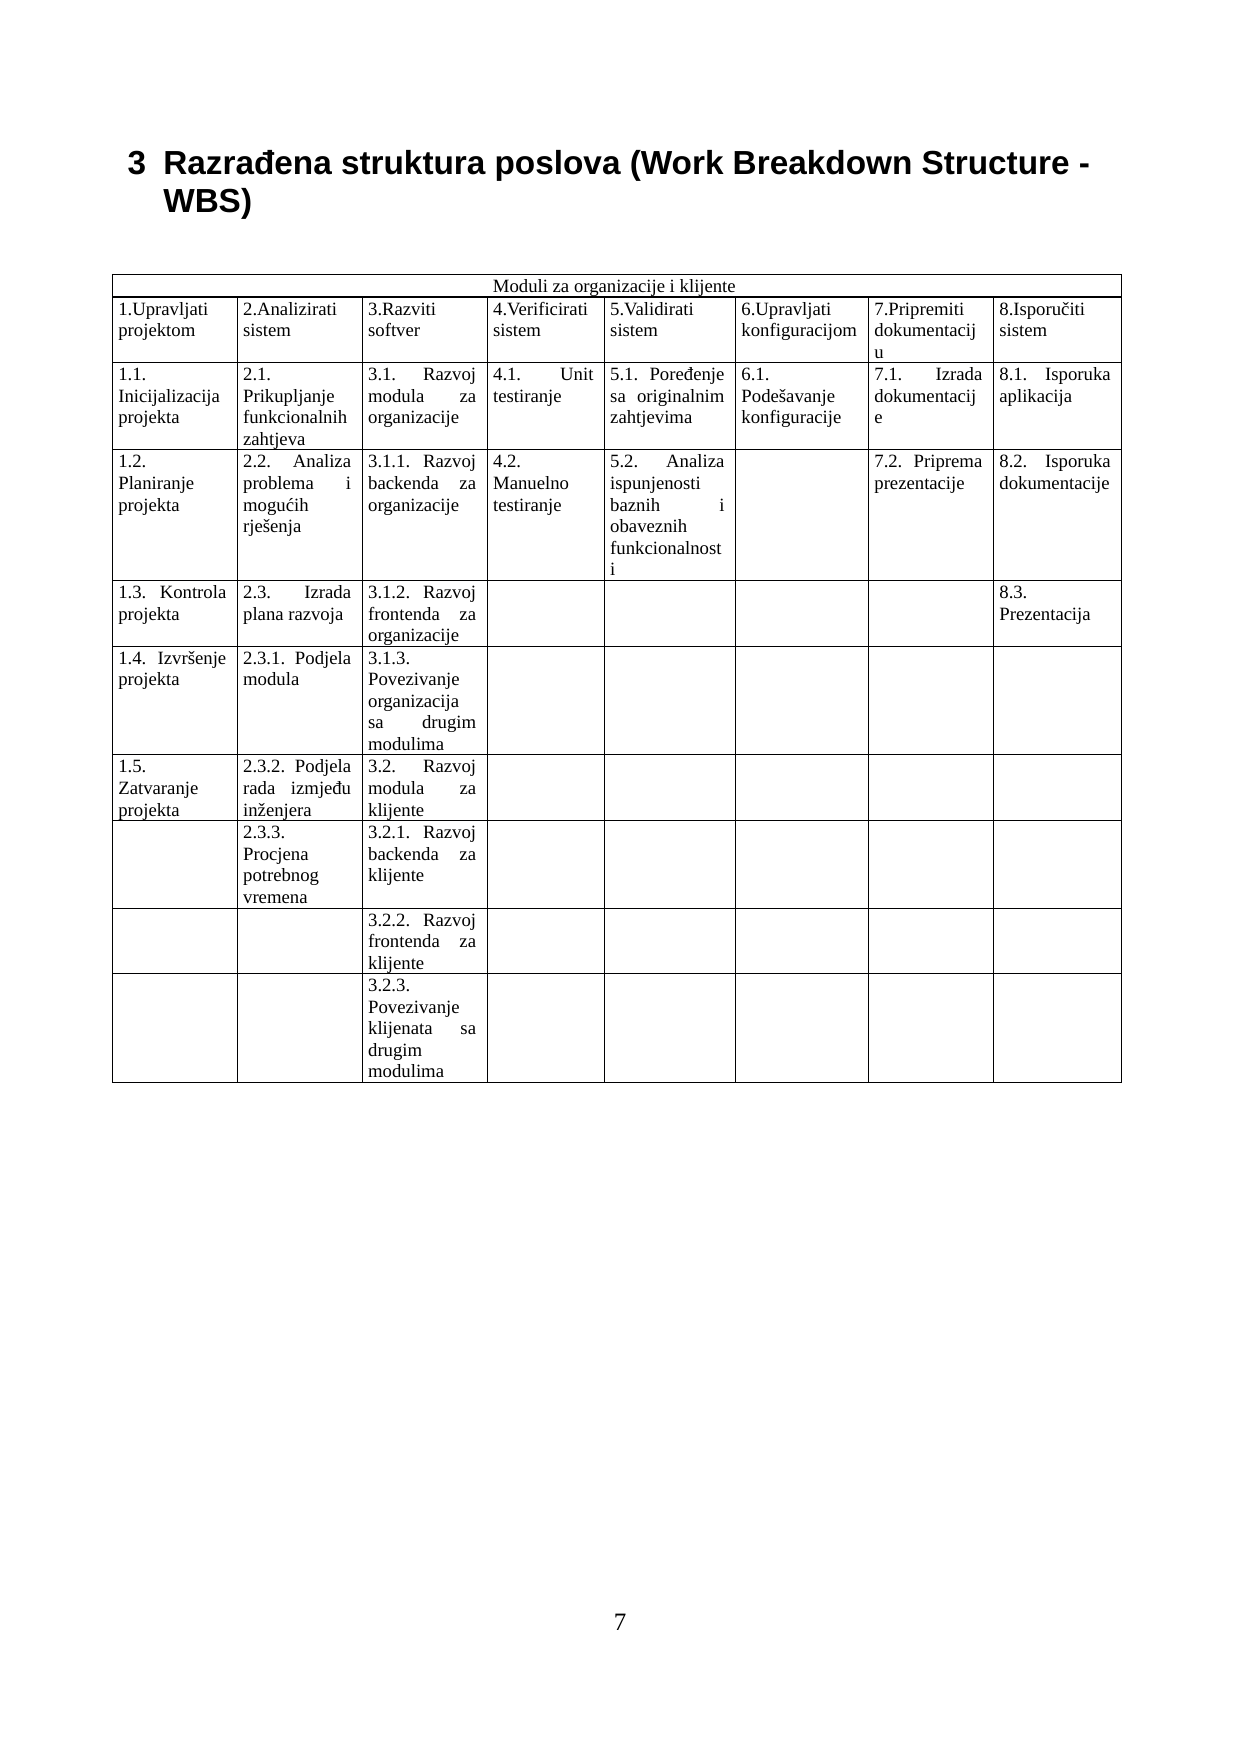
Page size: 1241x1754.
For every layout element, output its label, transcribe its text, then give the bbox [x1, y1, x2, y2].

table_cell 8.3. Prezentacija [994, 581, 1121, 646]
table_cell [994, 647, 1121, 754]
table_cell [869, 909, 993, 973]
table_cell [736, 755, 868, 820]
table_cell [994, 821, 1121, 907]
table_cell 3.Razviti softver [363, 298, 487, 362]
table_cell [869, 755, 993, 820]
table_cell [736, 647, 868, 754]
table_cell 1.3. Kontrola projekta [113, 581, 237, 646]
table_cell 3.1.3. Povezivanje organizacija sa drugim modulima [363, 647, 487, 754]
table_cell [113, 821, 237, 907]
table_cell 1.2. Planiranje projekta [113, 450, 237, 580]
table_cell 5.Validirati sistem [605, 298, 735, 362]
table_cell [736, 974, 868, 1082]
table_cell 4.2. Manuelno testiranje [488, 450, 604, 580]
table_cell 3.2. Razvoj modula za klijente [363, 755, 487, 820]
table_cell 3.1. Razvoj modula za organizacije [363, 363, 487, 449]
table_cell 3.2.1. Razvoj backenda za klijente [363, 821, 487, 907]
table_cell 6.Upravljati konfiguracijom [736, 298, 868, 362]
table_cell [605, 755, 735, 820]
table_cell 1.Upravljati projektom [113, 298, 237, 362]
table_cell [488, 821, 604, 907]
table_cell 2.3. Izrada plana razvoja [238, 581, 362, 646]
subtitle Razrađena struktura poslova (Work Breakdown Structure - WBS) [118, 143, 1122, 220]
table_cell [736, 909, 868, 973]
table_cell 5.1. Poređenje sa originalnim zahtjevima [605, 363, 735, 449]
table_cell 2.1. Prikupljanje funkcionalnih zahtjeva [238, 363, 362, 449]
table_cell [488, 755, 604, 820]
table_cell 7.1. Izrada dokumentacije [869, 363, 993, 449]
table_cell [994, 974, 1121, 1082]
table_cell 7.2. Priprema prezentacije [869, 450, 993, 580]
table_cell 2.3.1. Podjela modula [238, 647, 362, 754]
table_cell [605, 647, 735, 754]
table_cell 2.2. Analiza problema i mogućih rješenja [238, 450, 362, 580]
table_header Moduli za organizacije i klijente [113, 275, 1121, 296]
table_cell [238, 909, 362, 973]
table_cell 7.Pripremiti dokumentaciju [869, 298, 993, 362]
table_cell 2.3.3. Procjena potrebnog vremena [238, 821, 362, 907]
table_cell 1.4. Izvršenje projekta [113, 647, 237, 754]
table_cell 3.1.2. Razvoj frontenda za organizacije [363, 581, 487, 646]
table_cell [488, 647, 604, 754]
table_cell [736, 581, 868, 646]
table_cell [736, 450, 868, 580]
table_cell [994, 755, 1121, 820]
table_cell [605, 909, 735, 973]
table_cell 5.2. Analiza ispunjenosti baznih i obaveznih funkcionalnosti [605, 450, 735, 580]
table_cell 4.Verificirati sistem [488, 298, 604, 362]
table_cell 3.1.1. Razvoj backenda za organizacije [363, 450, 487, 580]
table_cell [488, 909, 604, 973]
table_cell [605, 581, 735, 646]
table_cell [869, 581, 993, 646]
table_cell [869, 821, 993, 907]
table_cell 8.2. Isporuka dokumentacije [994, 450, 1121, 580]
table_cell 2.Analizirati sistem [238, 298, 362, 362]
table_cell [736, 821, 868, 907]
table_cell 2.3.2. Podjela rada izmjeđu inženjera [238, 755, 362, 820]
table_cell [488, 581, 604, 646]
table_cell 6.1. Podešavanje konfiguracije [736, 363, 868, 449]
table_cell [869, 647, 993, 754]
table_cell 4.1. Unit testiranje [488, 363, 604, 449]
table_cell [994, 909, 1121, 973]
table_cell [113, 909, 237, 973]
table_cell 8.1. Isporuka aplikacija [994, 363, 1121, 449]
table_cell [605, 974, 735, 1082]
table_cell 1.1. Inicijalizacija projekta [113, 363, 237, 449]
table_cell [869, 974, 993, 1082]
table_cell [605, 821, 735, 907]
table_cell [113, 974, 237, 1082]
table_cell 1.5. Zatvaranje projekta [113, 755, 237, 820]
table_cell 8.Isporučiti sistem [994, 298, 1121, 362]
table_cell 3.2.2. Razvoj frontenda za klijente [363, 909, 487, 973]
table_cell [488, 974, 604, 1082]
table_cell [238, 974, 362, 1082]
table_cell 3.2.3. Povezivanje klijenata sa drugim modulima [363, 974, 487, 1082]
